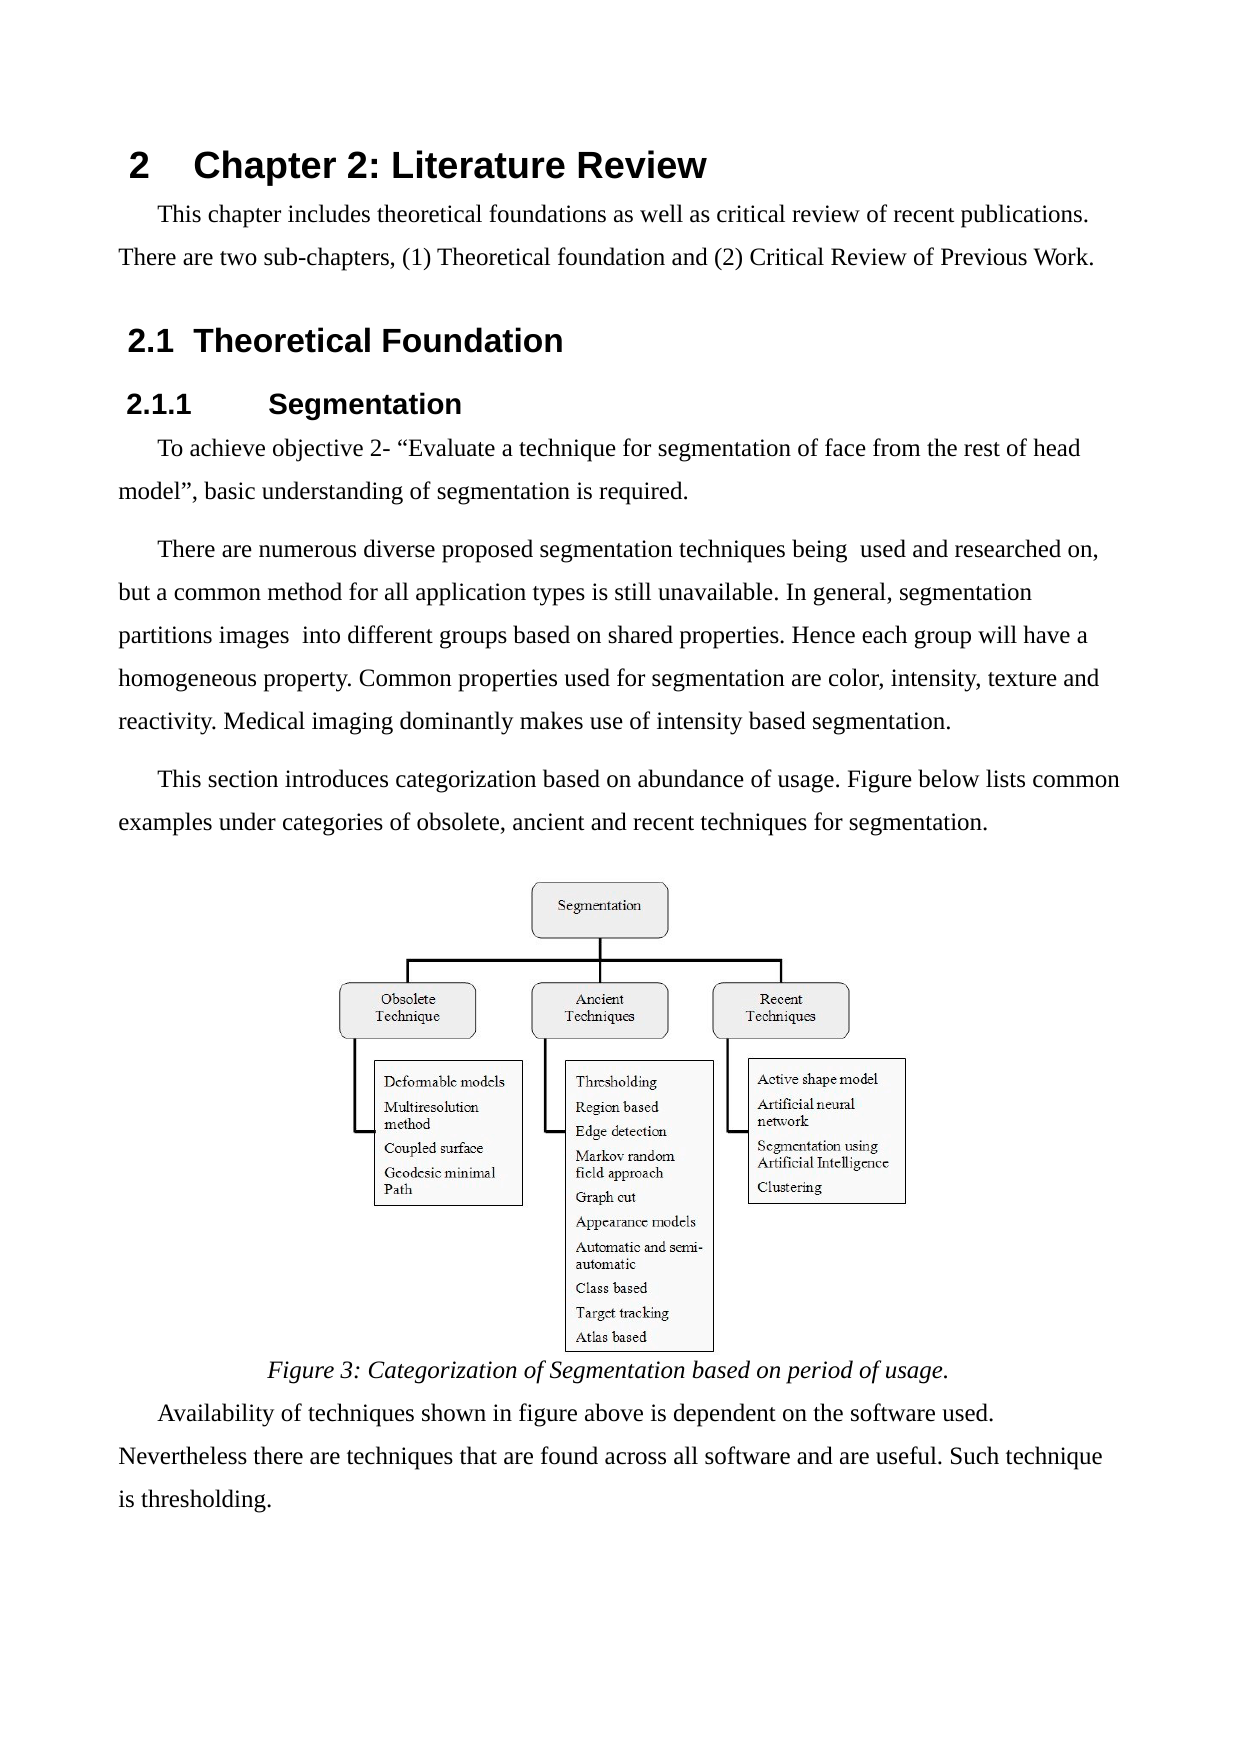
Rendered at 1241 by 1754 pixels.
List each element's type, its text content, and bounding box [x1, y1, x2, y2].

subtitle Chapter 2: Literature Review [118, 143, 1122, 187]
subtitle Theoretical Foundation [118, 321, 1122, 359]
subtitle Segmentation [118, 387, 1122, 420]
text To achieve objective 2- “Evaluate a technique for segmentation of face from the rest of head model”, basic understanding of segmentation is required. [118, 433, 1122, 505]
text This chapter includes theoretical foundations as well as critical review of recent publications. There are two sub-chapters, (1) Theoretical foundation and (2) Critical Review of Previous Work. [118, 199, 1122, 271]
text There are numerous diverse proposed segmentation techniques being used and researched on, but a common method for all application types is still unavailable. In general, segmentation partitions images into different groups based on shared properties. Hence each group will have a homogeneous property. Common properties used for segmentation are color, intensity, texture and reactivity. Medical imaging dominantly makes use of intensity based segmentation. [118, 534, 1122, 735]
picture [330, 877, 910, 1355]
text Figure 3: Categorization of Segmentation based on period of usage. [267, 877, 973, 1383]
text Availability of techniques shown in figure above is dependent on the software used. Nevertheless there are techniques that are found across all software and are useful. Such technique is thresholding. [118, 865, 1122, 1513]
text This section introduces categorization based on abundance of usage. Figure below lists common examples under categories of obsolete, ancient and recent techniques for segmentation. [118, 764, 1122, 836]
